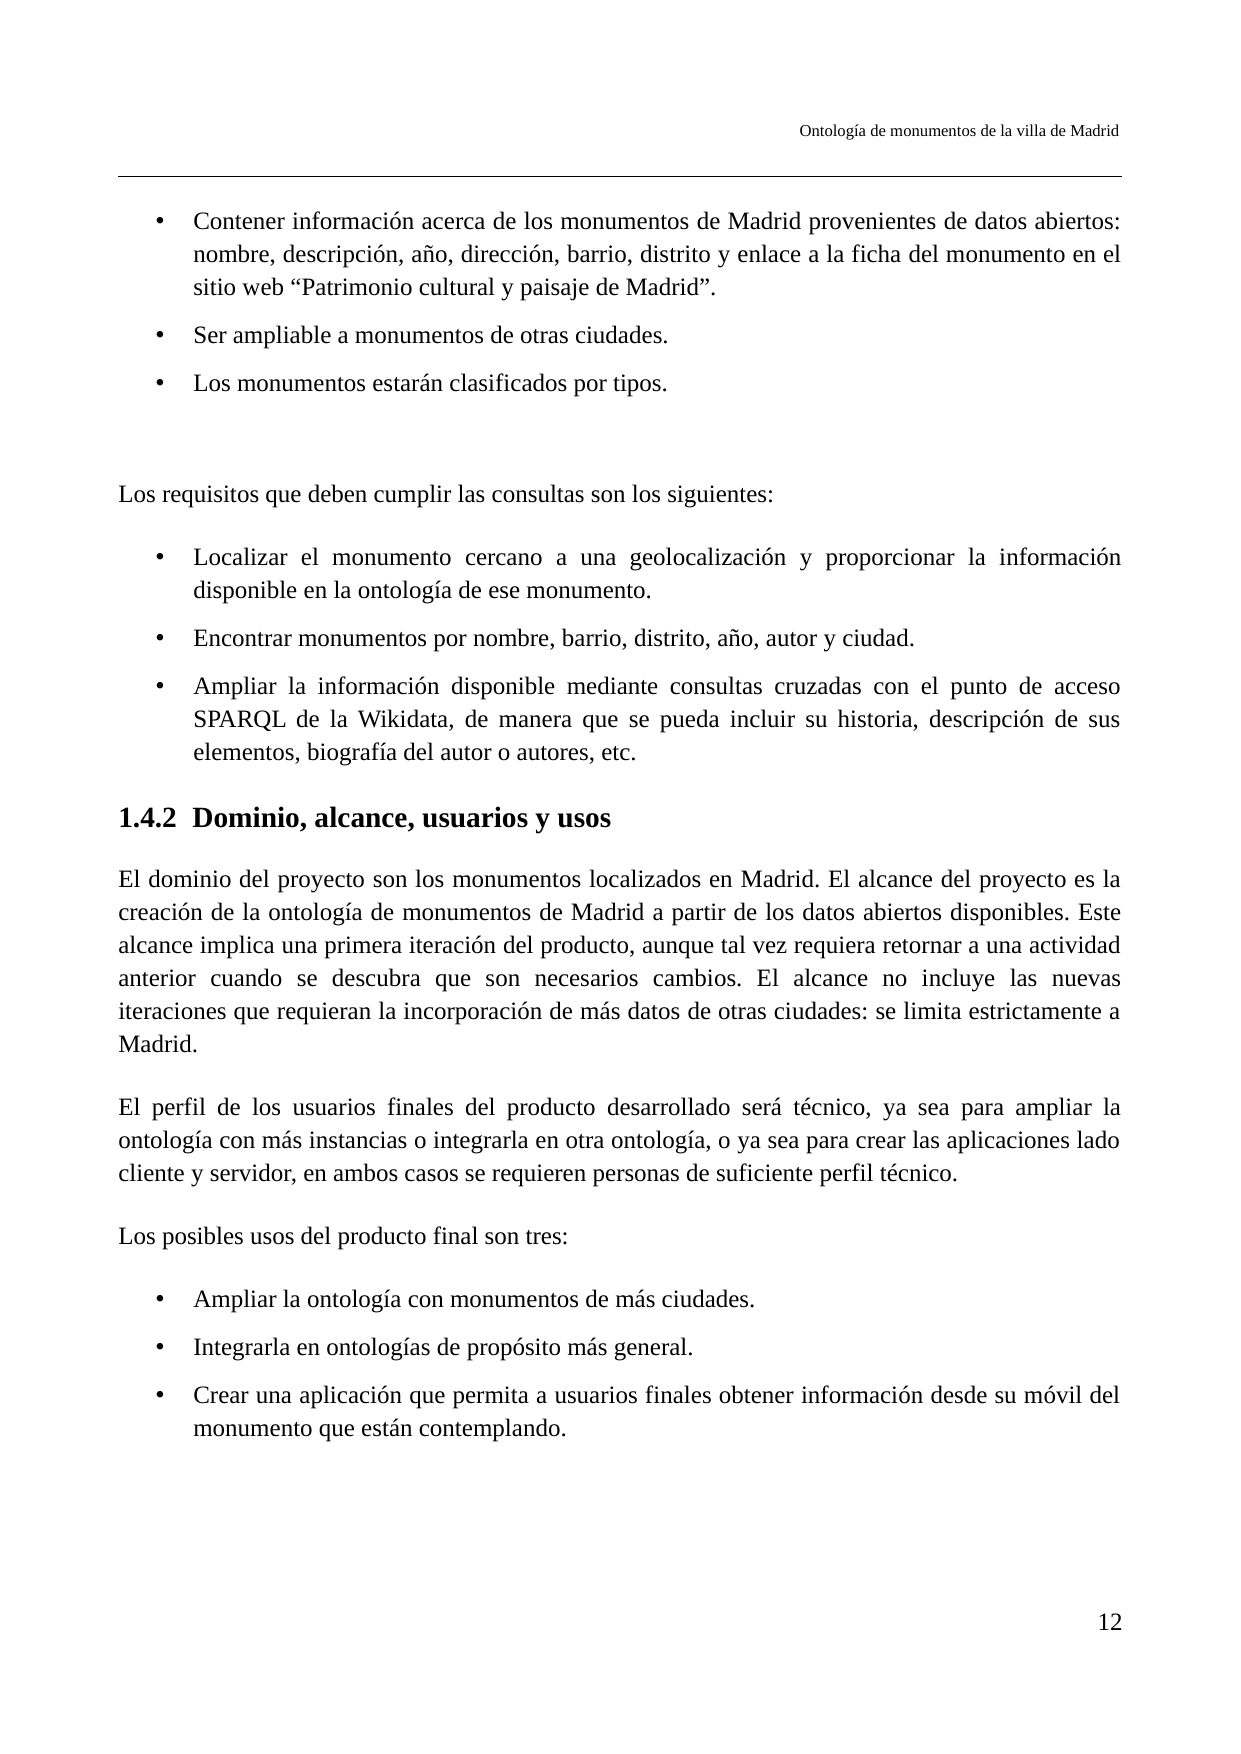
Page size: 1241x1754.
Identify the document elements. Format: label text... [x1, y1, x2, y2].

subtitle Dominio, alcance, usuarios y usos [118, 800, 1122, 834]
list Encontrar monumentos por nombre, barrio, distrito, año, autor y ciudad. [156, 623, 1122, 652]
list Ser ampliable a monumentos de otras ciudades. [156, 320, 1122, 348]
text Los posibles usos del producto final son tres: [118, 1221, 1122, 1250]
list Crear una aplicación que permita a usuarios finales obtener información desde su móvil del monumento que están contemplando. [156, 1380, 1122, 1442]
list Los monumentos estarán clasificados por tipos. [156, 368, 1122, 397]
text El dominio del proyecto son los monumentos localizados en Madrid. El alcance del proyecto es la creación de la ontología de monumentos de Madrid a partir de los datos abiertos disponibles. Este alcance implica una primera iteración del producto, aunque tal vez requiera retornar a una actividad anterior cuando se descubra que son necesarios cambios. El alcance no incluye las nuevas iteraciones que requieran la incorporación de más datos de otras ciudades: se limita estrictamente a Madrid. [118, 864, 1122, 1058]
list Ampliar la información disponible mediante consultas cruzadas con el punto de acceso SPARQL de la Wikidata, de manera que se pueda incluir su historia, descripción de sus elementos, biografía del autor o autores, etc. [156, 671, 1122, 766]
text El perfil de los usuarios finales del producto desarrollado será técnico, ya sea para ampliar la ontología con más instancias o integrarla en otra ontología, o ya sea para crear las aplicaciones lado cliente y servidor, en ambos casos se requieren personas de suficiente perfil técnico. [118, 1092, 1122, 1187]
list Localizar el monumento cercano a una geolocalización y proporcionar la información disponible en la ontología de ese monumento. [156, 542, 1122, 604]
list Ampliar la ontología con monumentos de más ciudades. [156, 1284, 1122, 1313]
list Contener información acerca de los monumentos de Madrid provenientes de datos abiertos: nombre, descripción, año, dirección, barrio, distrito y enlace a la ficha del monumento en el sitio web “Patrimonio cultural y paisaje de Madrid”. [156, 206, 1122, 301]
text Los requisitos que deben cumplir las consultas son los siguientes: [118, 479, 1122, 508]
list Integrarla en ontologías de propósito más general. [156, 1332, 1122, 1361]
